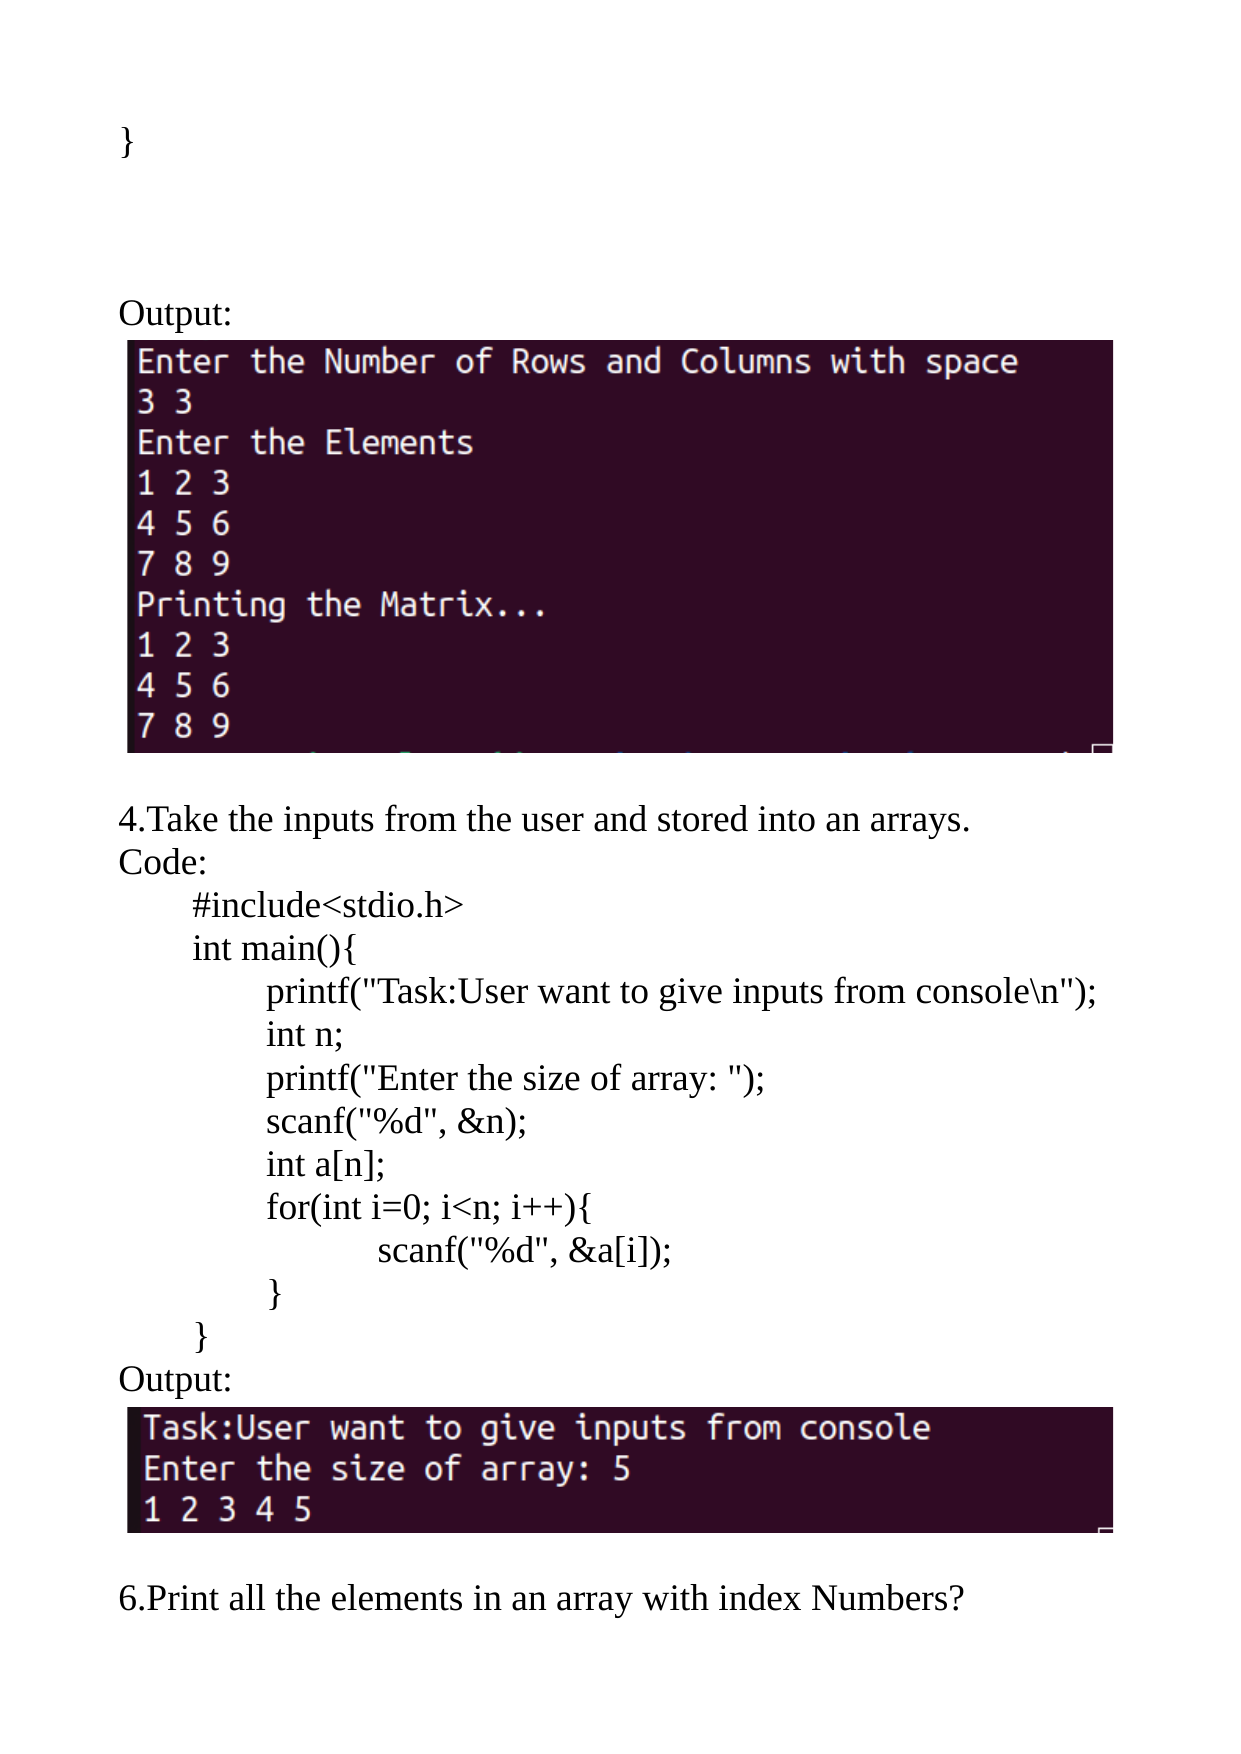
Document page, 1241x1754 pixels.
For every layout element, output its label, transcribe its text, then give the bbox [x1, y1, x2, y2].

text 6.Print all the elements in an array with index Numbers? [118, 1576, 1122, 1619]
text for(int i=0; i<n; i++){ [118, 1184, 1122, 1227]
text int a[n]; [118, 1141, 1122, 1184]
picture [127, 340, 1114, 753]
text Output: [118, 1357, 1122, 1400]
text scanf("%d", &a[i]); [118, 1227, 1122, 1271]
text } [118, 1271, 1122, 1314]
text #include<stdio.h> [118, 882, 1122, 926]
text } [118, 1314, 1122, 1357]
text Output: [118, 291, 1122, 334]
text 4.Take the inputs from the user and stored into an arrays. [118, 796, 1122, 839]
text int n; [118, 1012, 1122, 1055]
text printf("Task:User want to give inputs from console\n"); [118, 969, 1122, 1012]
text int main(){ [118, 926, 1122, 969]
text scanf("%d", &n); [118, 1098, 1122, 1141]
picture [127, 1407, 1114, 1533]
text Code: [118, 839, 1122, 882]
text printf("Enter the size of array: "); [118, 1055, 1122, 1098]
text } [118, 118, 1122, 161]
